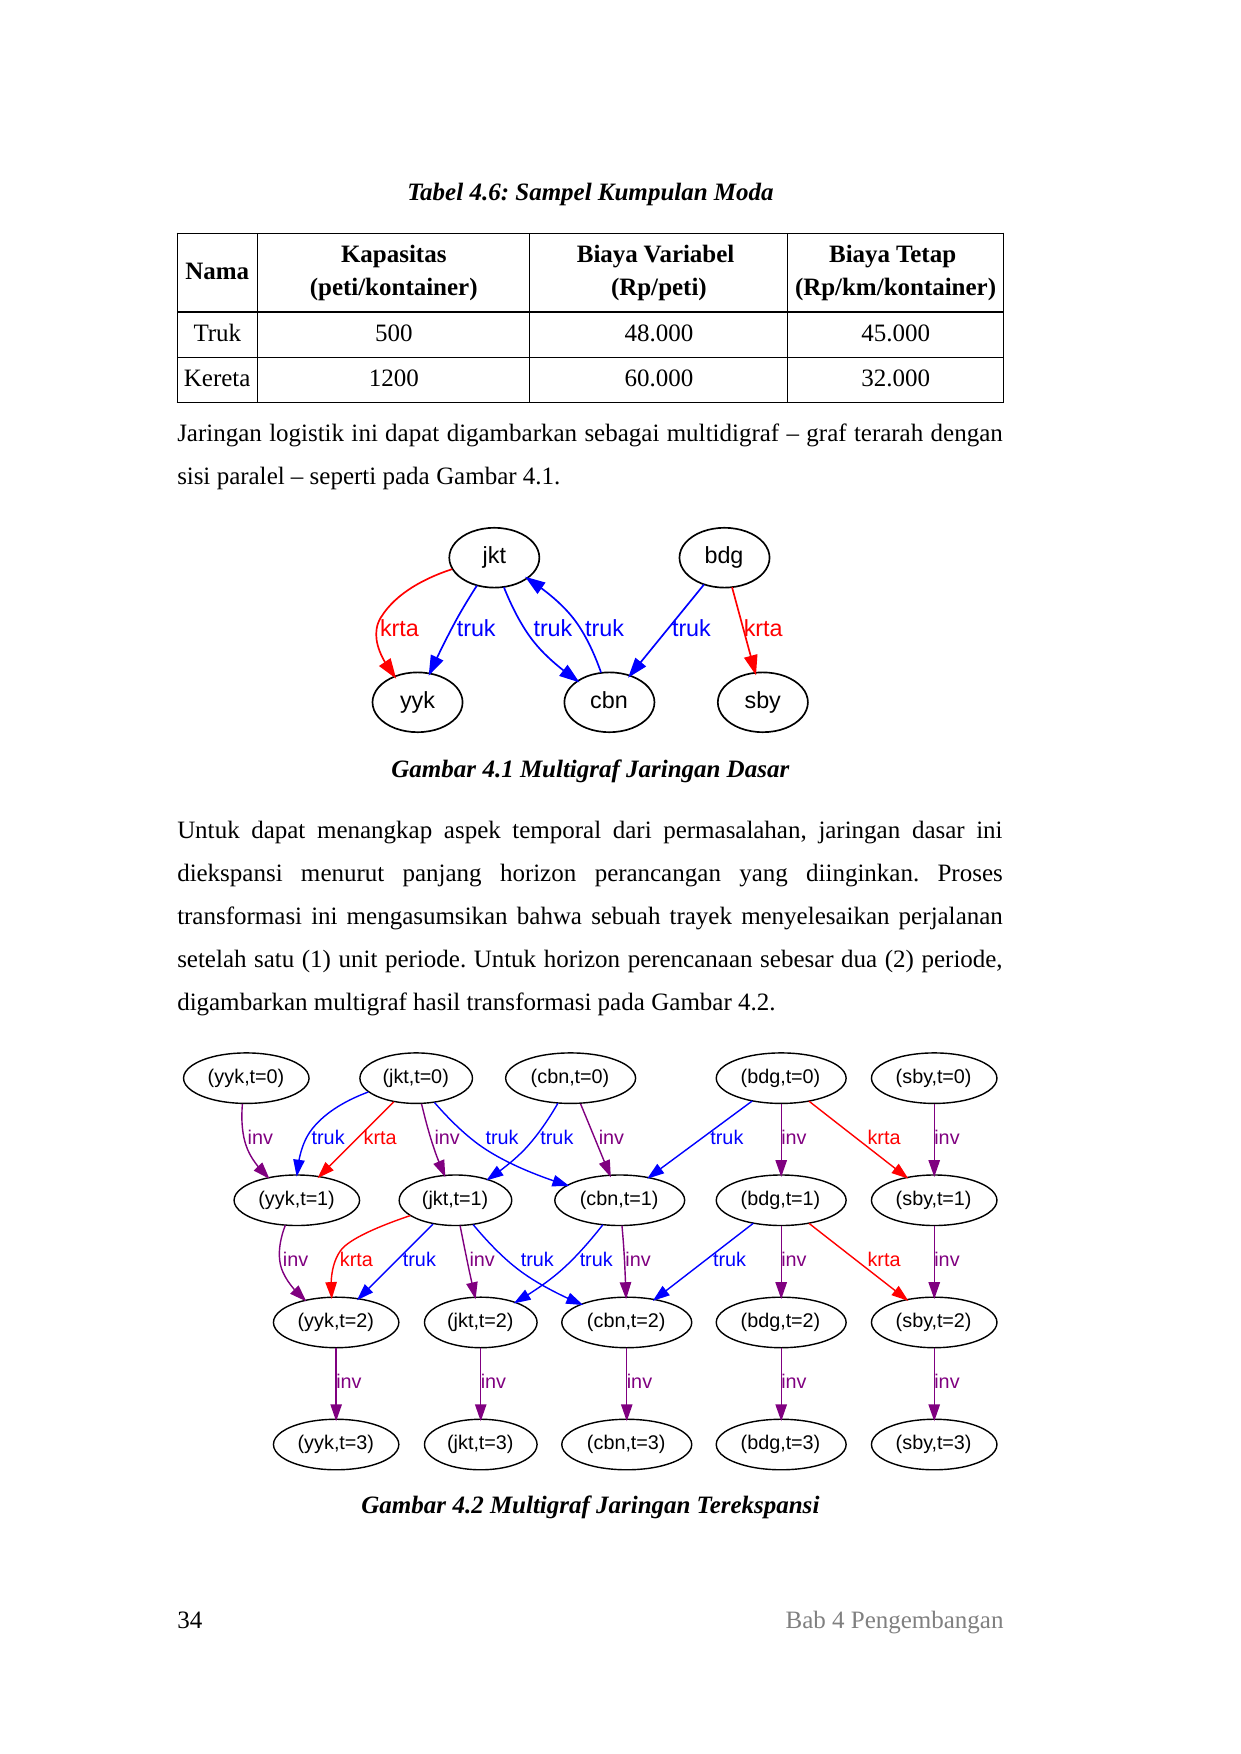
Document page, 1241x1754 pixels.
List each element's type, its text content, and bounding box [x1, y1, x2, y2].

table_header Biaya Variabel (Rp/peti) [530, 234, 787, 311]
table_cell Kereta [178, 358, 257, 402]
table_header Biaya Tetap (Rp/km/kontainer) [788, 234, 1003, 311]
table_cell 48.000 [530, 313, 787, 357]
text Gambar 4.1 Multigraf Jaringan Dasar [365, 739, 815, 783]
text Untuk dapat menangkap aspek temporal dari permasalahan, jaringan dasar ini diekspansi menurut panjang horizon perancangan yang diinginkan. Proses transformasi ini mengasumsikan bahwa sebuah trayek menyelesaikan perjalanan setelah satu (1) unit periode. Untuk horizon perencanaan sebesar dua (2) periode, digambarkan multigraf hasil transformasi pada Gambar 4.2. [177, 519, 1003, 1016]
table_cell 1200 [258, 358, 529, 402]
table_header Nama [178, 234, 257, 311]
text Gambar 4.2 Multigraf Jaringan Terekspansi [177, 1476, 1003, 1519]
table_cell Truk [178, 313, 257, 357]
text Tabel 4.6: Sampel Kumpulan Moda [177, 177, 1003, 206]
text [365, 508, 815, 521]
text [177, 1034, 1003, 1047]
table_cell 45.000 [788, 313, 1003, 357]
table_cell 60.000 [530, 358, 787, 402]
table_header Kapasitas (peti/kontainer) [258, 234, 529, 311]
table_cell 500 [258, 313, 529, 357]
text Jaringan logistik ini dapat digambarkan sebagai multidigraf – graf terarah dengan sisi paralel – seperti pada Gambar 4.1. [177, 418, 1003, 490]
table_cell 32.000 [788, 358, 1003, 402]
